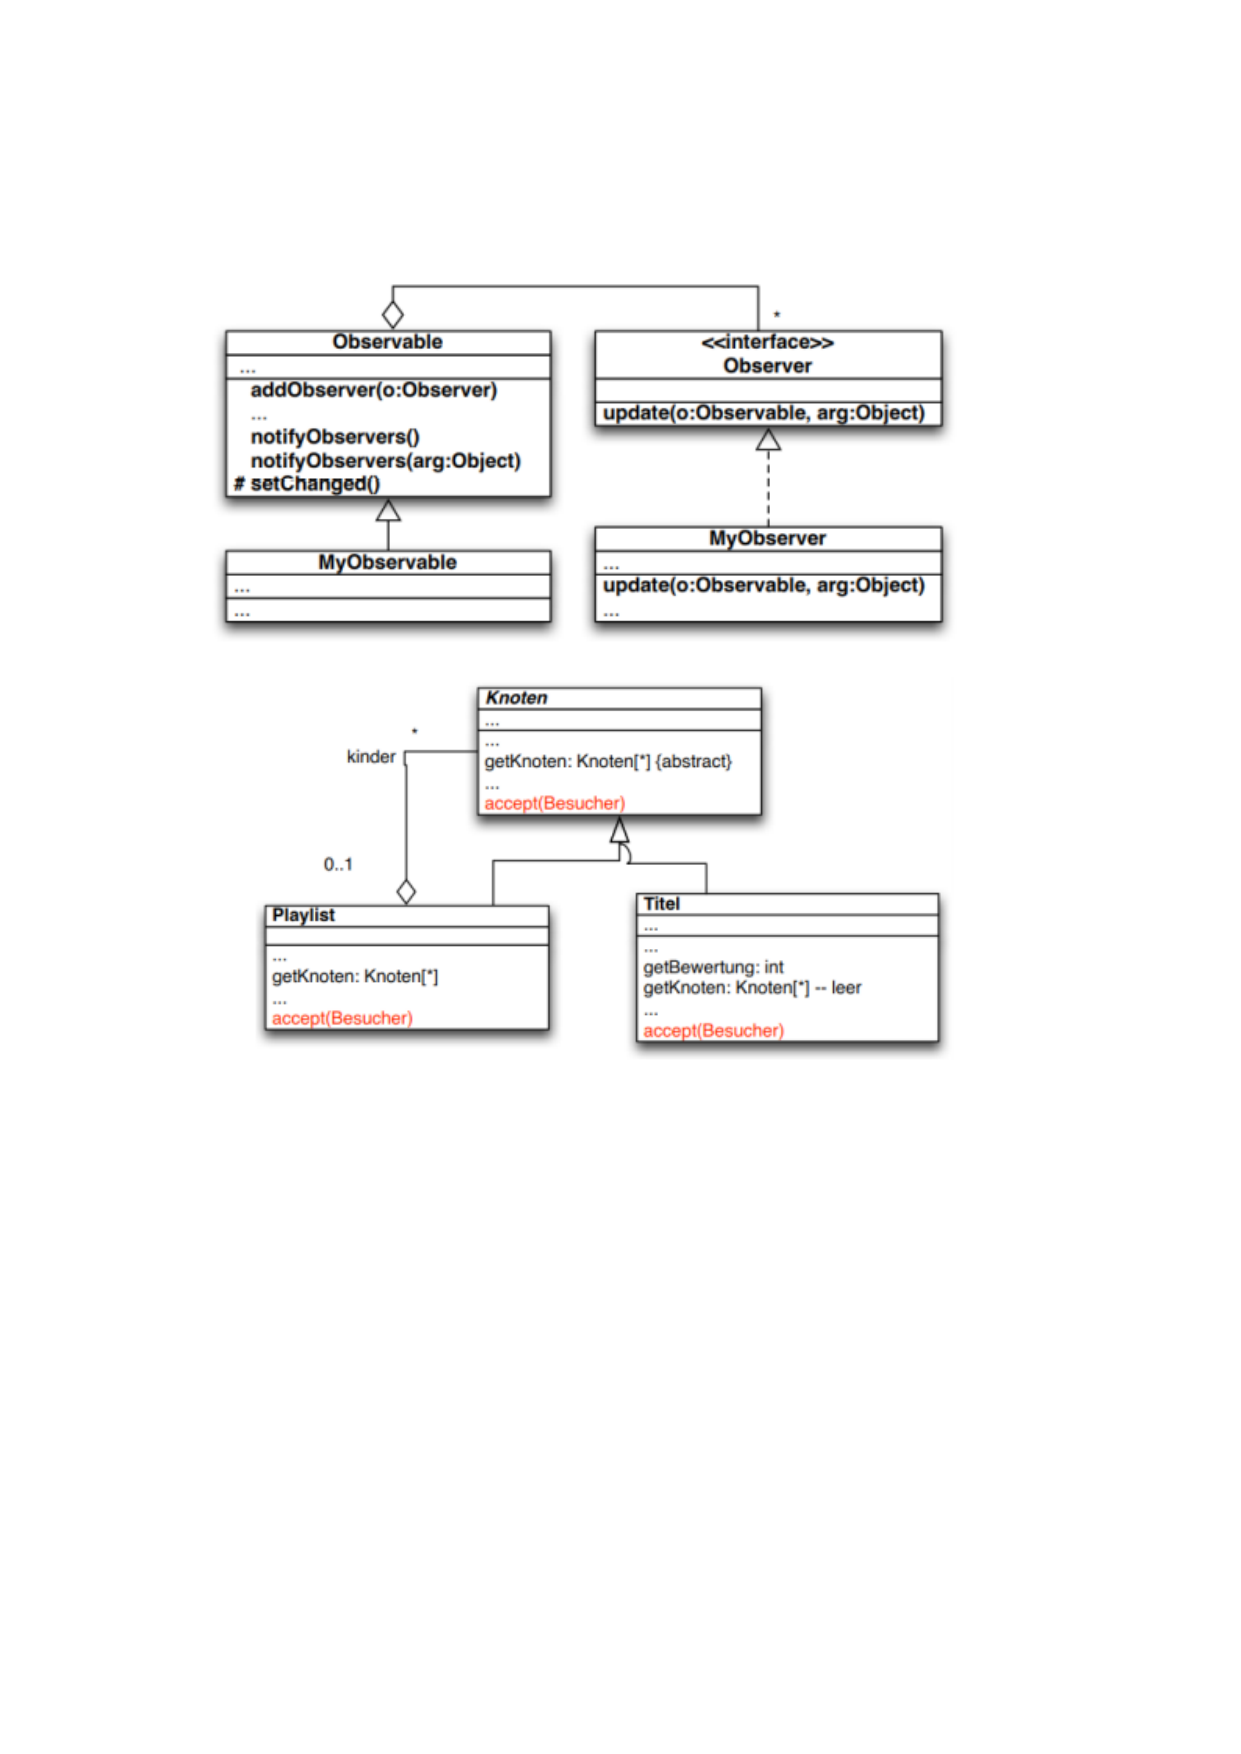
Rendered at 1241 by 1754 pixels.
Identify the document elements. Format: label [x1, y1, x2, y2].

picture [210, 255, 992, 1061]
